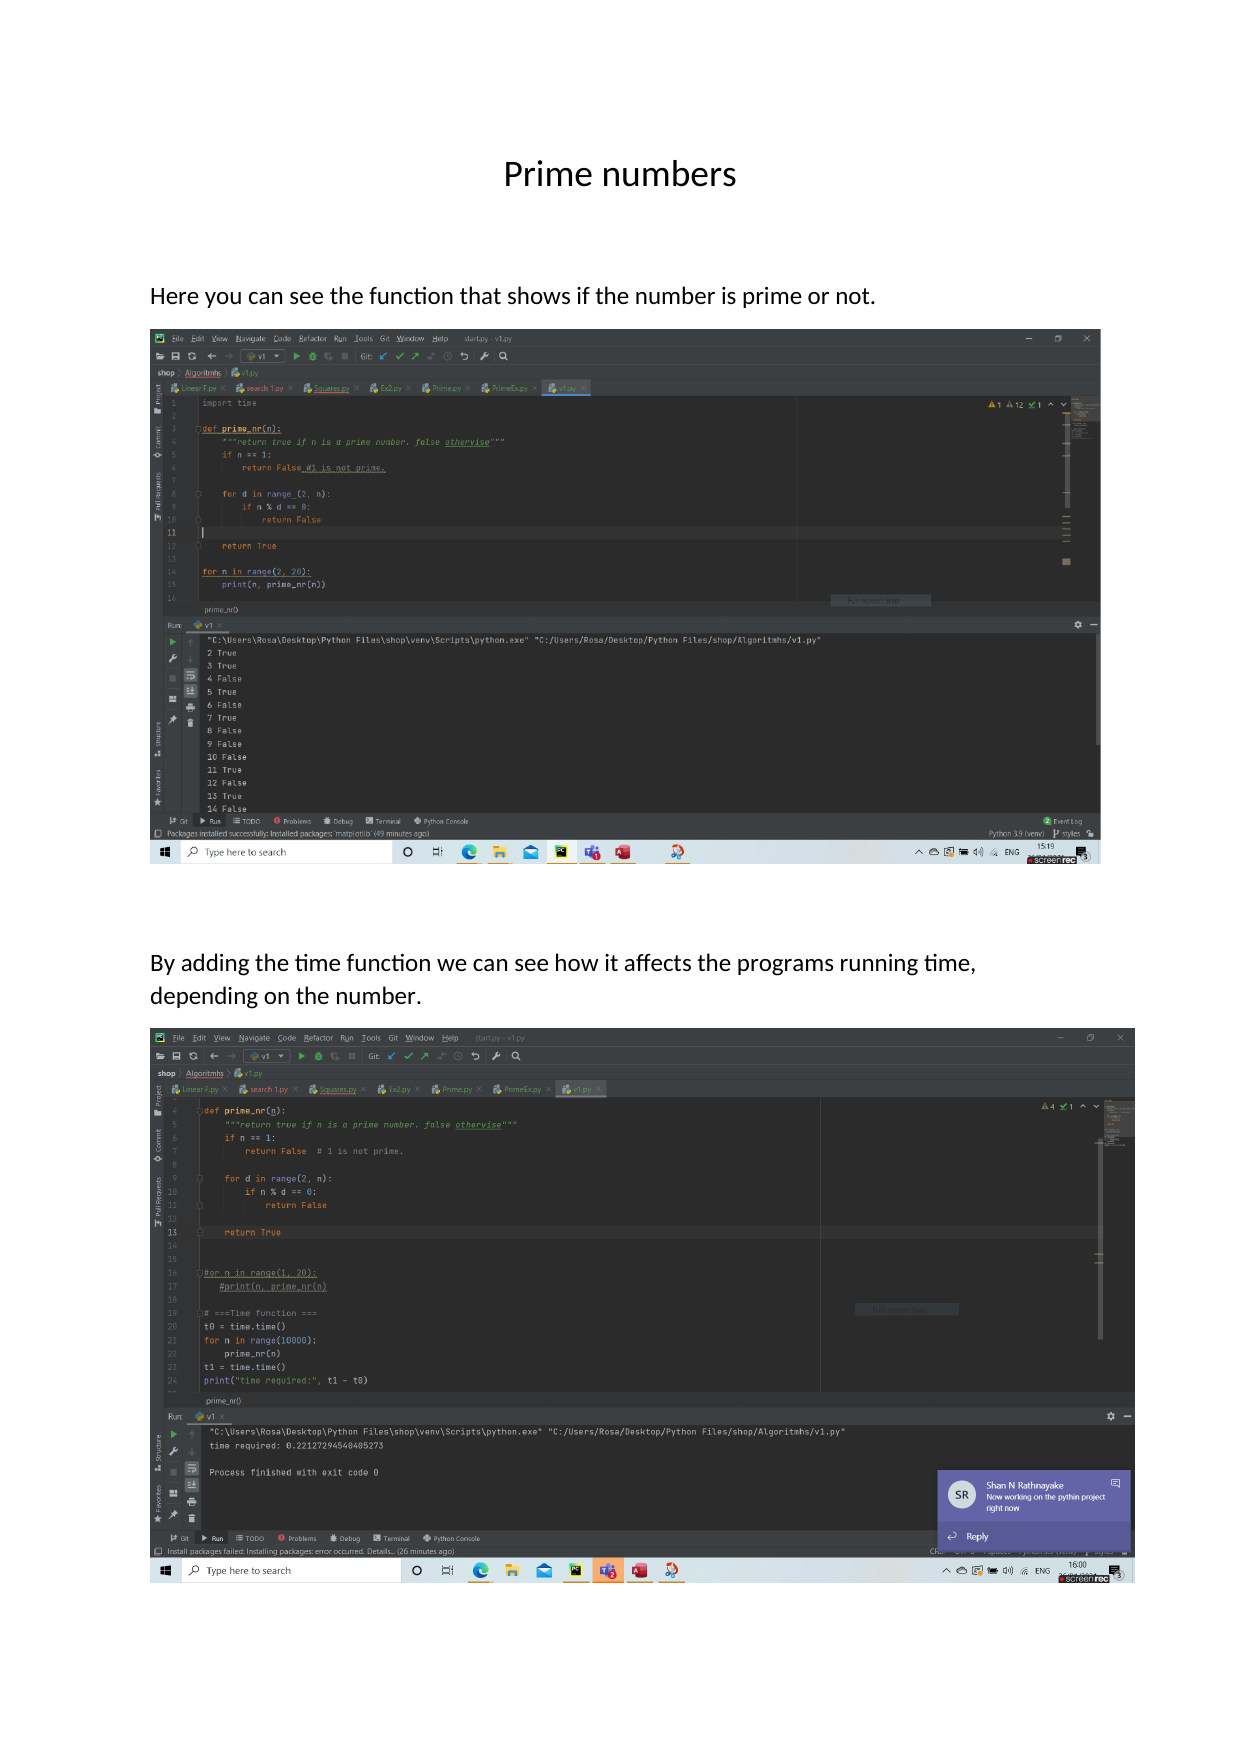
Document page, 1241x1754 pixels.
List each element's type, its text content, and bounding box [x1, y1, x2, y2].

text Here you can see the function that shows if the number is prime or not. [150, 280, 1090, 311]
text By adding the time function we can see how it affects the programs running time, depending on the number. [150, 948, 1090, 1010]
text Prime numbers [150, 150, 1090, 196]
